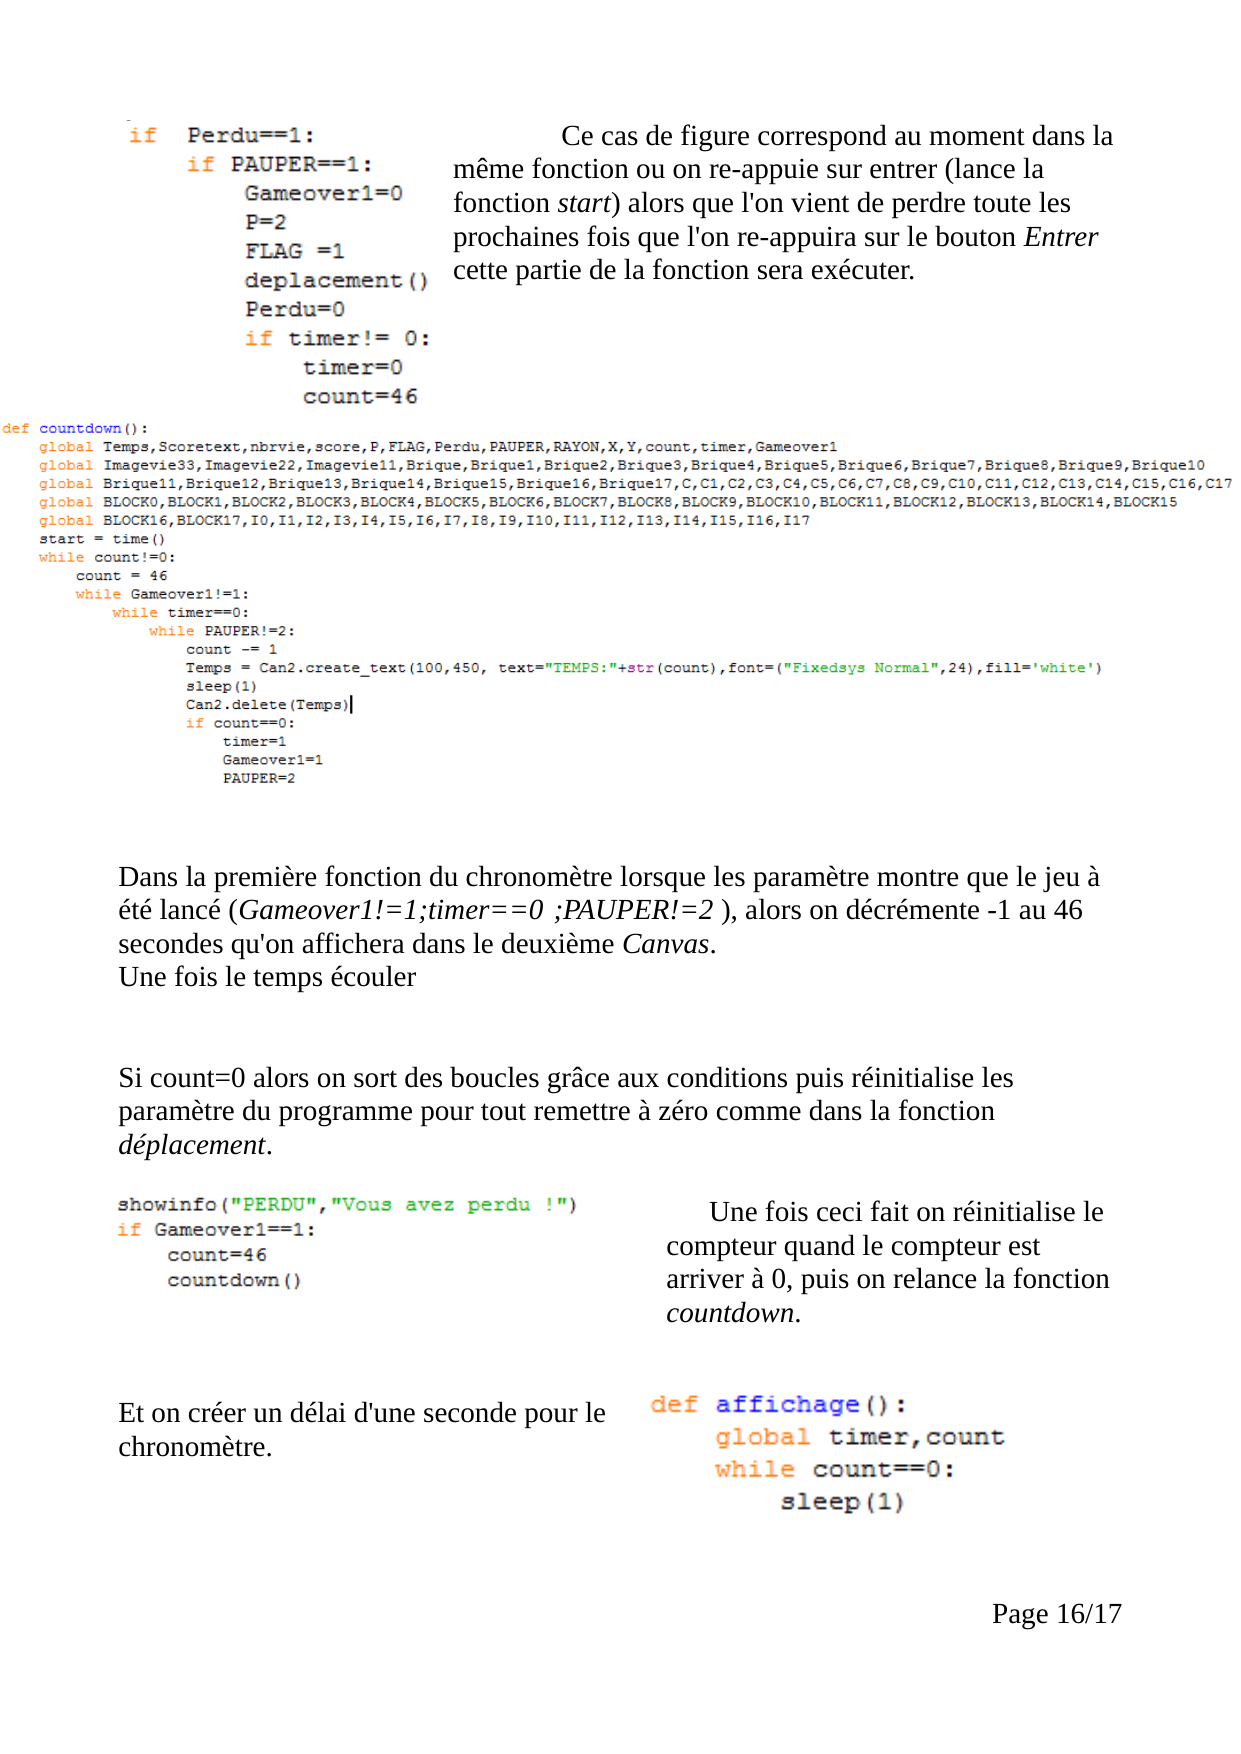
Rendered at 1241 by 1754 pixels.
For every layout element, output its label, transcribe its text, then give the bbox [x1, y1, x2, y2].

text Dans la première fonction du chronomètre lorsque les paramètre montre que le jeu à été lancé (Gameover1!=1;timer==0 ;PAUPER!=2 ), alors on décrémente -1 au 46 secondes qu'on affichera dans le deuxième Canvas. [118, 859, 1122, 959]
text [1059, 1395, 1122, 1462]
text Page 16/17 [118, 1597, 1122, 1630]
text Ce cas de figure correspond au moment dans la même fonction ou on re-appuie sur entrer (lance la fonction start) alors que l'on vient de perdre toute les prochaines fois que l'on re-appuira sur le bouton Entrer cette partie de la fonction sera exécuter. [118, 118, 1122, 286]
picture [103, 1185, 667, 1321]
picture [0, 120, 1241, 792]
text Une fois le temps écouler [118, 959, 1122, 993]
picture [641, 1378, 1059, 1532]
text Si count=0 alors on sort des boucles grâce aux conditions puis réinitialise les paramètre du programme pour tout remettre à zéro comme dans la fonction déplacement. [118, 1060, 1122, 1161]
text Et on créer un délai d'une seconde pour le chronomètre. [118, 1395, 641, 1462]
text Une fois ceci fait on réinitialise le compteur quand le compteur est arriver à 0, puis on relance la fonction countdown. [118, 1194, 1122, 1328]
